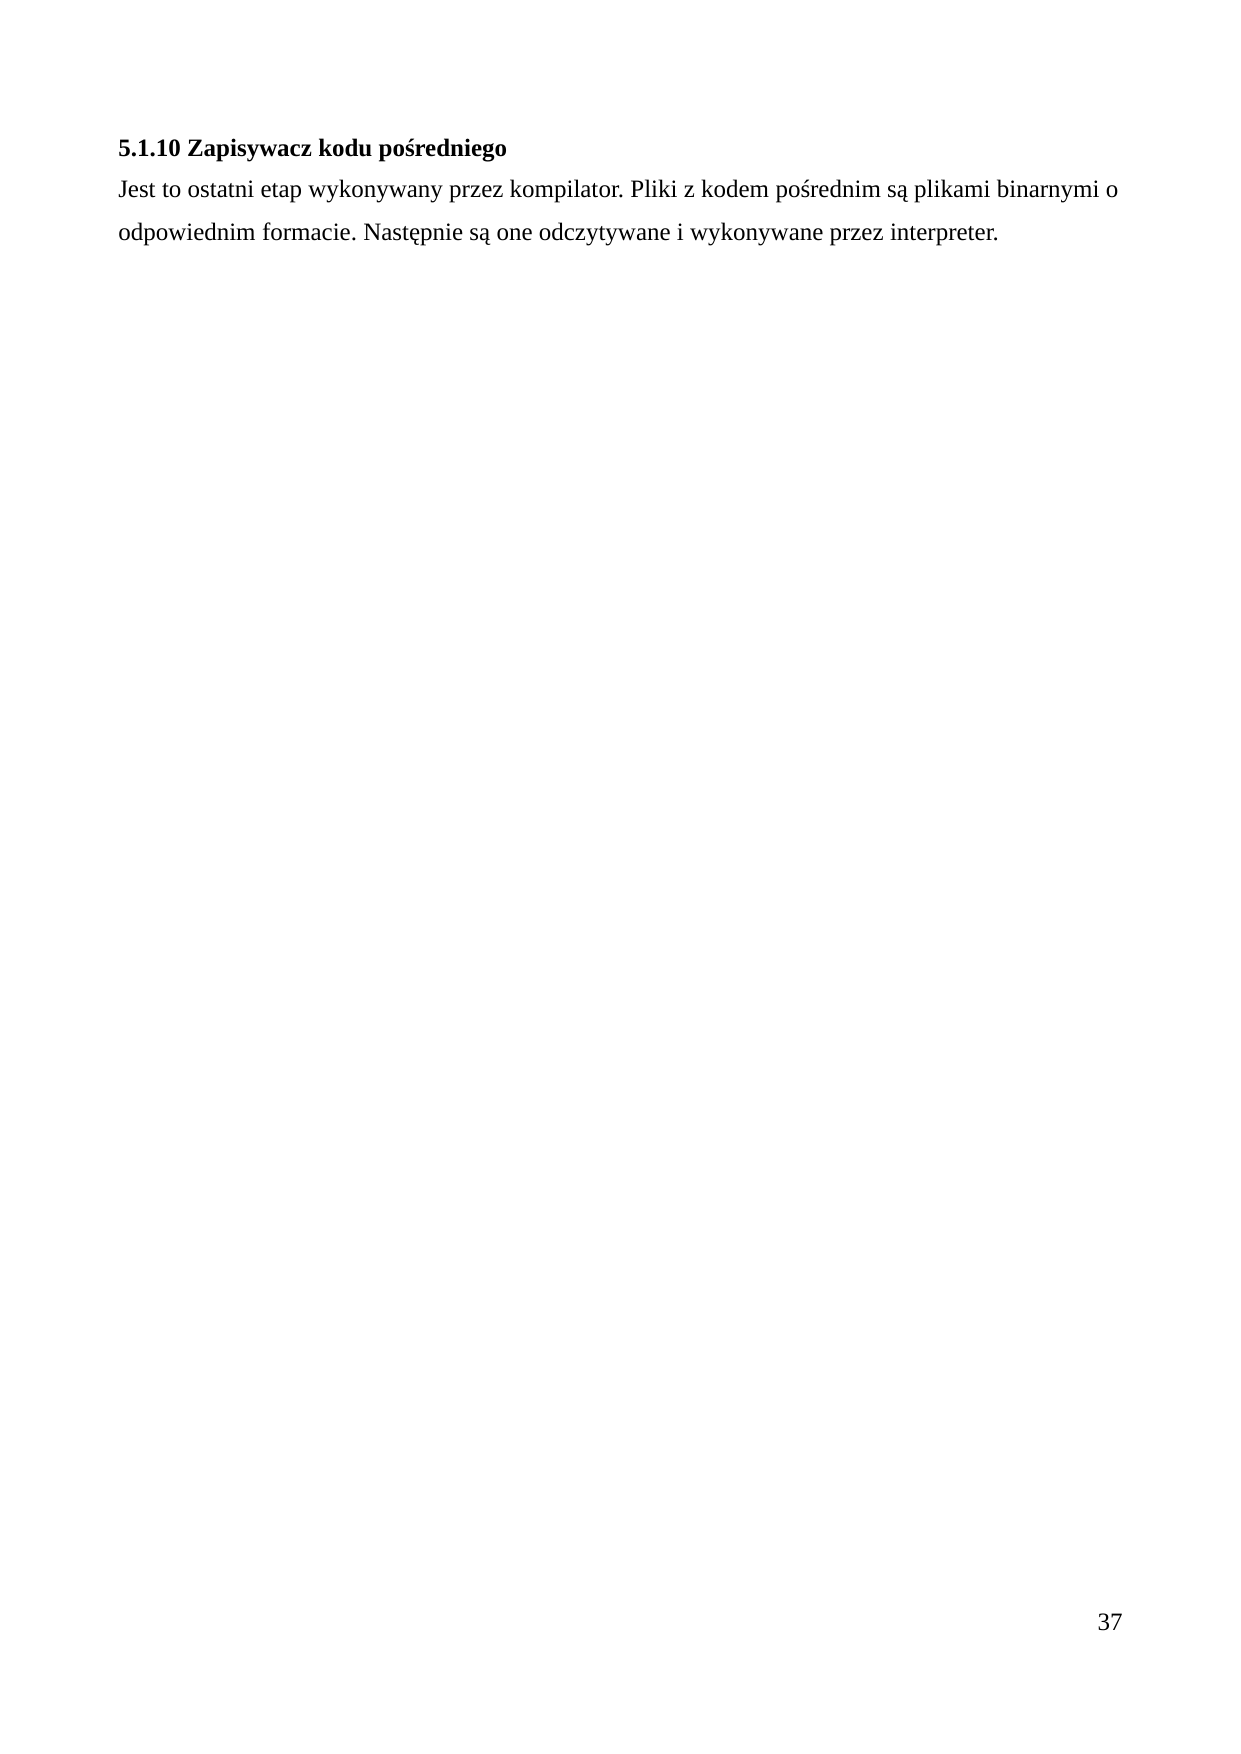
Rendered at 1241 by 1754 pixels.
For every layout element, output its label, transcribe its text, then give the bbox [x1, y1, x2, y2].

subtitle 5.1.10 Zapisywacz kodu pośredniego [118, 133, 1122, 161]
text Jest to ostatni etap wykonywany przez kompilator. Pliki z kodem pośrednim są plikami binarnymi o odpowiednim formacie. Następnie są one odczytywane i wykonywane przez interpreter. [118, 174, 1122, 246]
